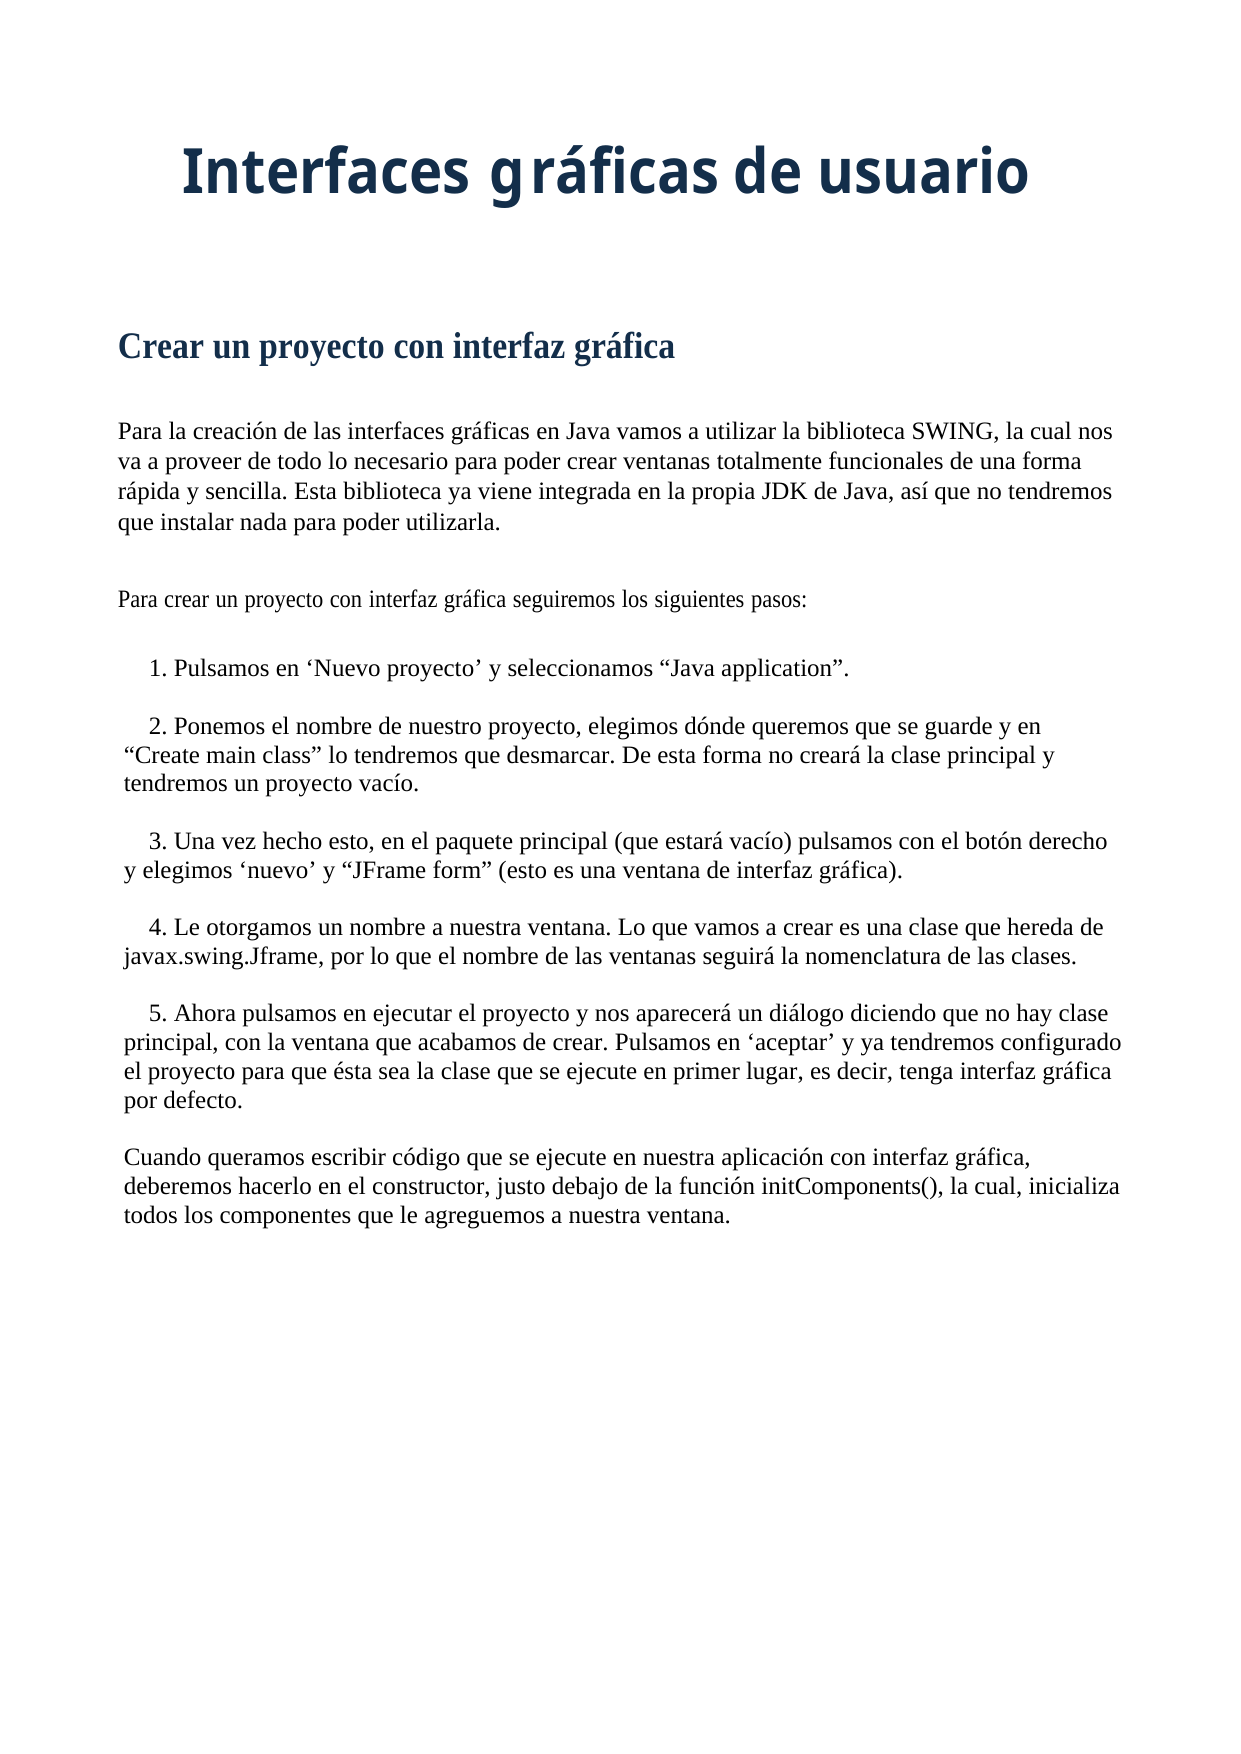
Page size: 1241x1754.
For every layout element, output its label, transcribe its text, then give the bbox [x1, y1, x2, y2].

text Interfaces gráficas de usuario [183, 127, 1104, 212]
text 3. Una vez hecho esto, en el paquete principal (que estará vacío) pulsamos con el botón derecho y elegimos ‘nuevo’ y “JFrame form” (esto es una ventana de interfaz gráfica). [123, 826, 1122, 883]
text 5. Ahora pulsamos en ejecutar el proyecto y nos aparecerá un diálogo diciendo que no hay clase principal, con la ventana que acabamos de crear. Pulsamos en ‘aceptar’ y ya tendremos configurado el proyecto para que ésta sea la clase que se ejecute en primer lugar, es decir, tenga interfaz gráfica por defecto. [123, 998, 1122, 1113]
subtitle Para la creación de las interfaces gráficas en Java vamos a utilizar la biblioteca SWING, la cual nos va a proveer de todo lo necesario para poder crear ventanas totalmente funcionales de una forma rápida y sencilla. Esta biblioteca ya viene integrada en la propia JDK de Java, así que no tendremos que instalar nada para poder utilizarla. [118, 416, 1128, 535]
subtitle Para crear un proyecto con interfaz gráfica seguiremos los siguientes pasos: [118, 584, 1128, 613]
text 4. Le otorgamos un nombre a nuestra ventana. Lo que vamos a crear es una clase que hereda de javax.swing.Jframe, por lo que el nombre de las ventanas seguirá la nomenclatura de las clases. [123, 912, 1122, 970]
text 1. Pulsamos en ‘Nuevo proyecto’ y seleccionamos “Java application”. [123, 653, 1122, 682]
text Cuando queramos escribir código que se ejecute en nuestra aplicación con interfaz gráfica, deberemos hacerlo en el constructor, justo debajo de la función initComponents(), la cual, inicializa todos los componentes que le agreguemos a nuestra ventana. [123, 1142, 1122, 1228]
text 2. Ponemos el nombre de nuestro proyecto, elegimos dónde queremos que se guarde y en “Create main class” lo tendremos que desmarcar. De esta forma no creará la clase principal y tendremos un proyecto vacío. [123, 711, 1122, 797]
subtitle Crear un proyecto con interfaz gráfica [118, 323, 1128, 366]
